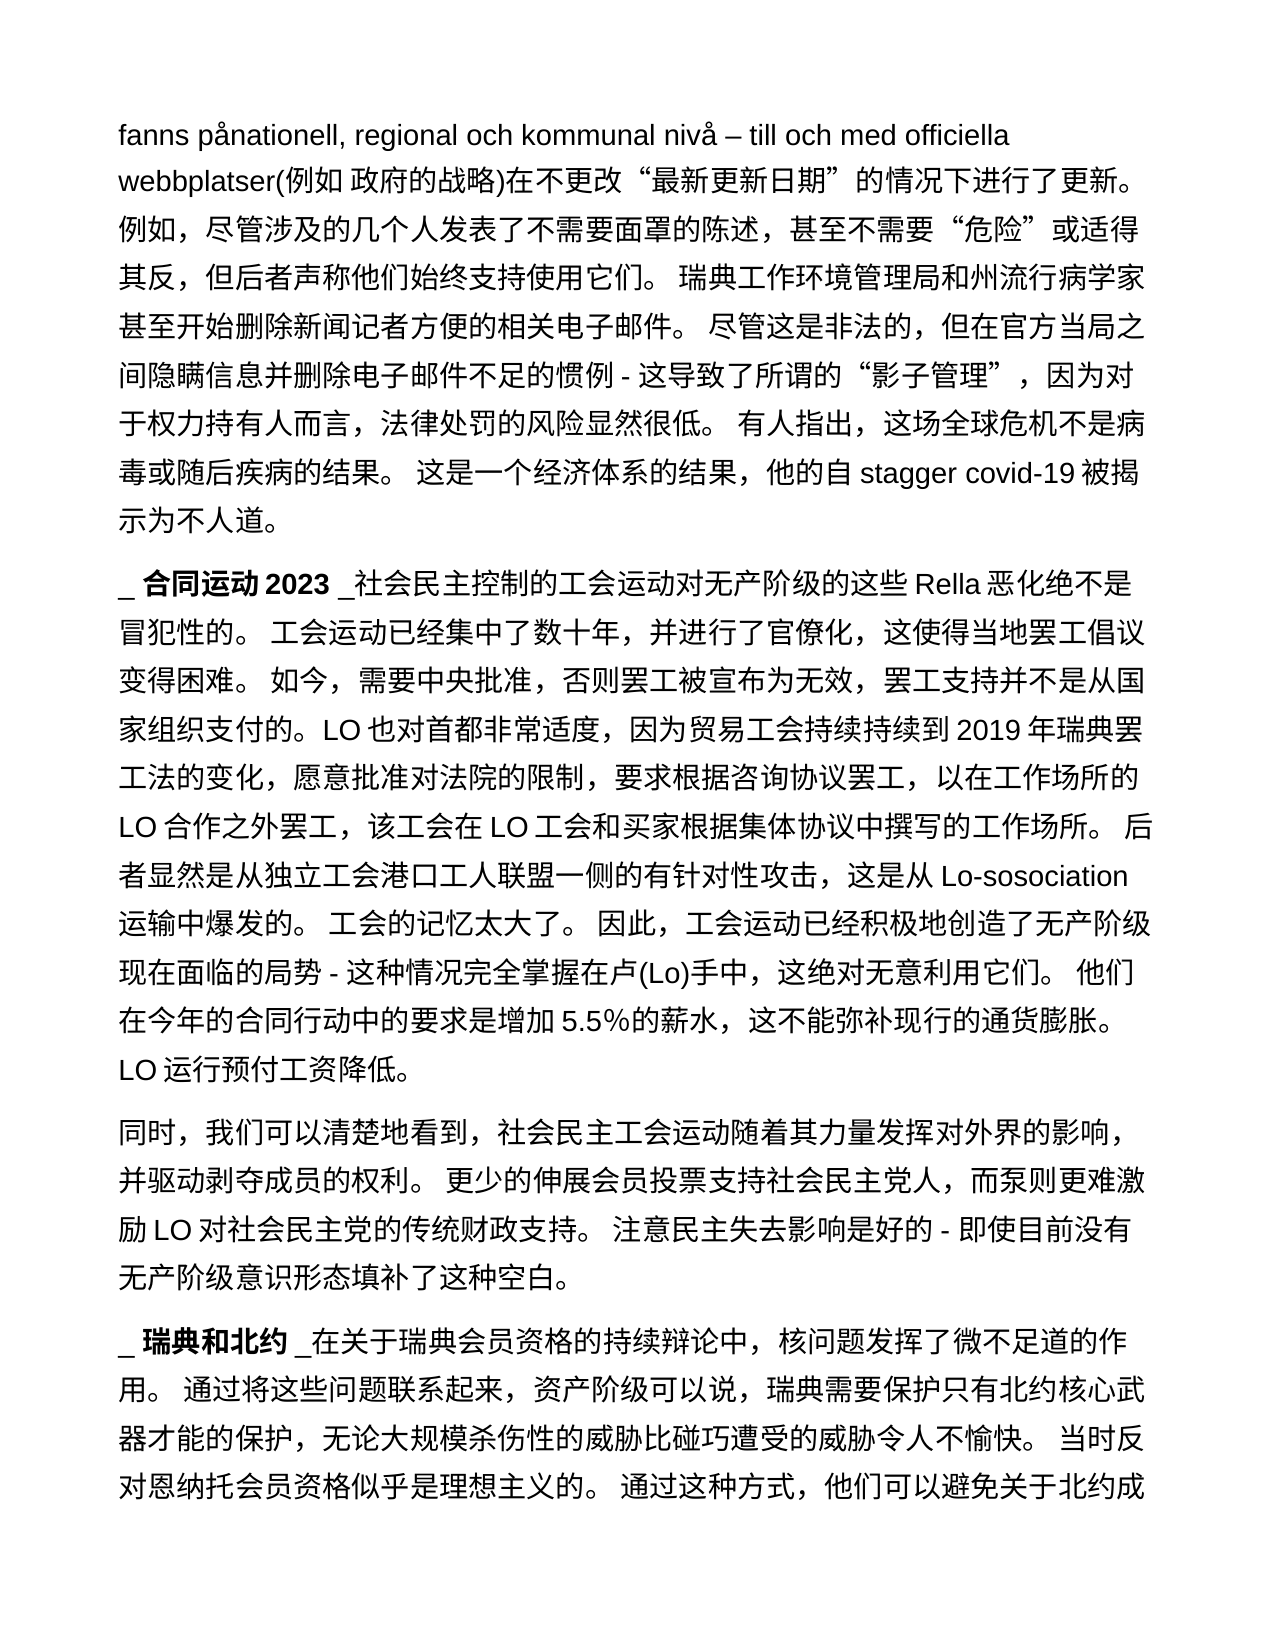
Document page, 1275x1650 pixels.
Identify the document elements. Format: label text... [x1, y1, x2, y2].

text _ 合同运动2023 _社会民主控制的工会运动对无产阶级的这些Rella恶化绝不是冒犯性的。 工会运动已经集中了数十年，并进行了官僚化，这使得当地罢工倡议变得困难。 如今，需要中央批准，否则罢工被宣布为无效，罢工支持并不是从国家组织支付的。LO也对首都非常适度，因为贸易工会持续持续到2019年瑞典罢工法的变化，愿意批准对法院的限制，要求根据咨询协议罢工，以在工作场所的LO合作之外罢工，该工会在LO工会和买家根据集体协议中撰写的工作场所。 后者显然是从独立工会港口工人联盟一侧的有针对性攻击，这是从Lo-sosociation运输中爆发的。 工会的记忆太大了。 因此，工会运动已经积极地创造了无产阶级现在面临的局势 - 这种情况完全掌握在卢(Lo)手中，这绝对无意利用它们。 他们在今年的合同行动中的要求是增加5.5％的薪水，这不能弥补现行的通货膨胀。 LO运行预付工资降低。 [118, 561, 1157, 1088]
text _ 瑞典和北约 _在关于瑞典会员资格的持续辩论中，核问题发挥了微不足道的作用。 通过将这些问题联系起来，资产阶级可以说，瑞典需要保护只有北约核心武器才能的保护，无论大规模杀伤性的威胁比碰巧遭受的威胁令人不愉快。 当时反对恩纳托会员资格似乎是理想主义的。 通过这种方式，他们可以避免关于北约成 [118, 1318, 1157, 1506]
text 同时，我们可以清楚地看到，社会民主工会运动随着其力量发挥对外界的影响，并驱动剥夺成员的权利。 更少的伸展会员投票支持社会民主党人，而泵则更难激励LO对社会民主党的传统财政支持。 注意民主失去影响是好的 - 即使目前没有无产阶级意识形态填补了这种空白。 [118, 1109, 1157, 1297]
text fanns pånationell, regional och kommunal nivå – till och med officiella webbplatser(例如 政府的战略)在不更改“最新更新日期”的情况下进行了更新。 例如，尽管涉及的几个人发表了不需要面罩的陈述，甚至不需要“危险”或适得其反，但后者声称他们始终支持使用它们。 瑞典工作环境管理局和州流行病学家甚至开始删除新闻记者方便的相关电子邮件。 尽管这是非法的，但在官方当局之间隐瞒信息并删除电子邮件不足的惯例 - 这导致了所谓的“影子管理”，因为对于权力持有人而言，法律处罚的风险显然很低。 有人指出，这场全球危机不是病毒或随后疾病的结果。 这是一个经济体系的结果，他的自stagger covid-19被揭示为不人道。 [118, 118, 1157, 540]
